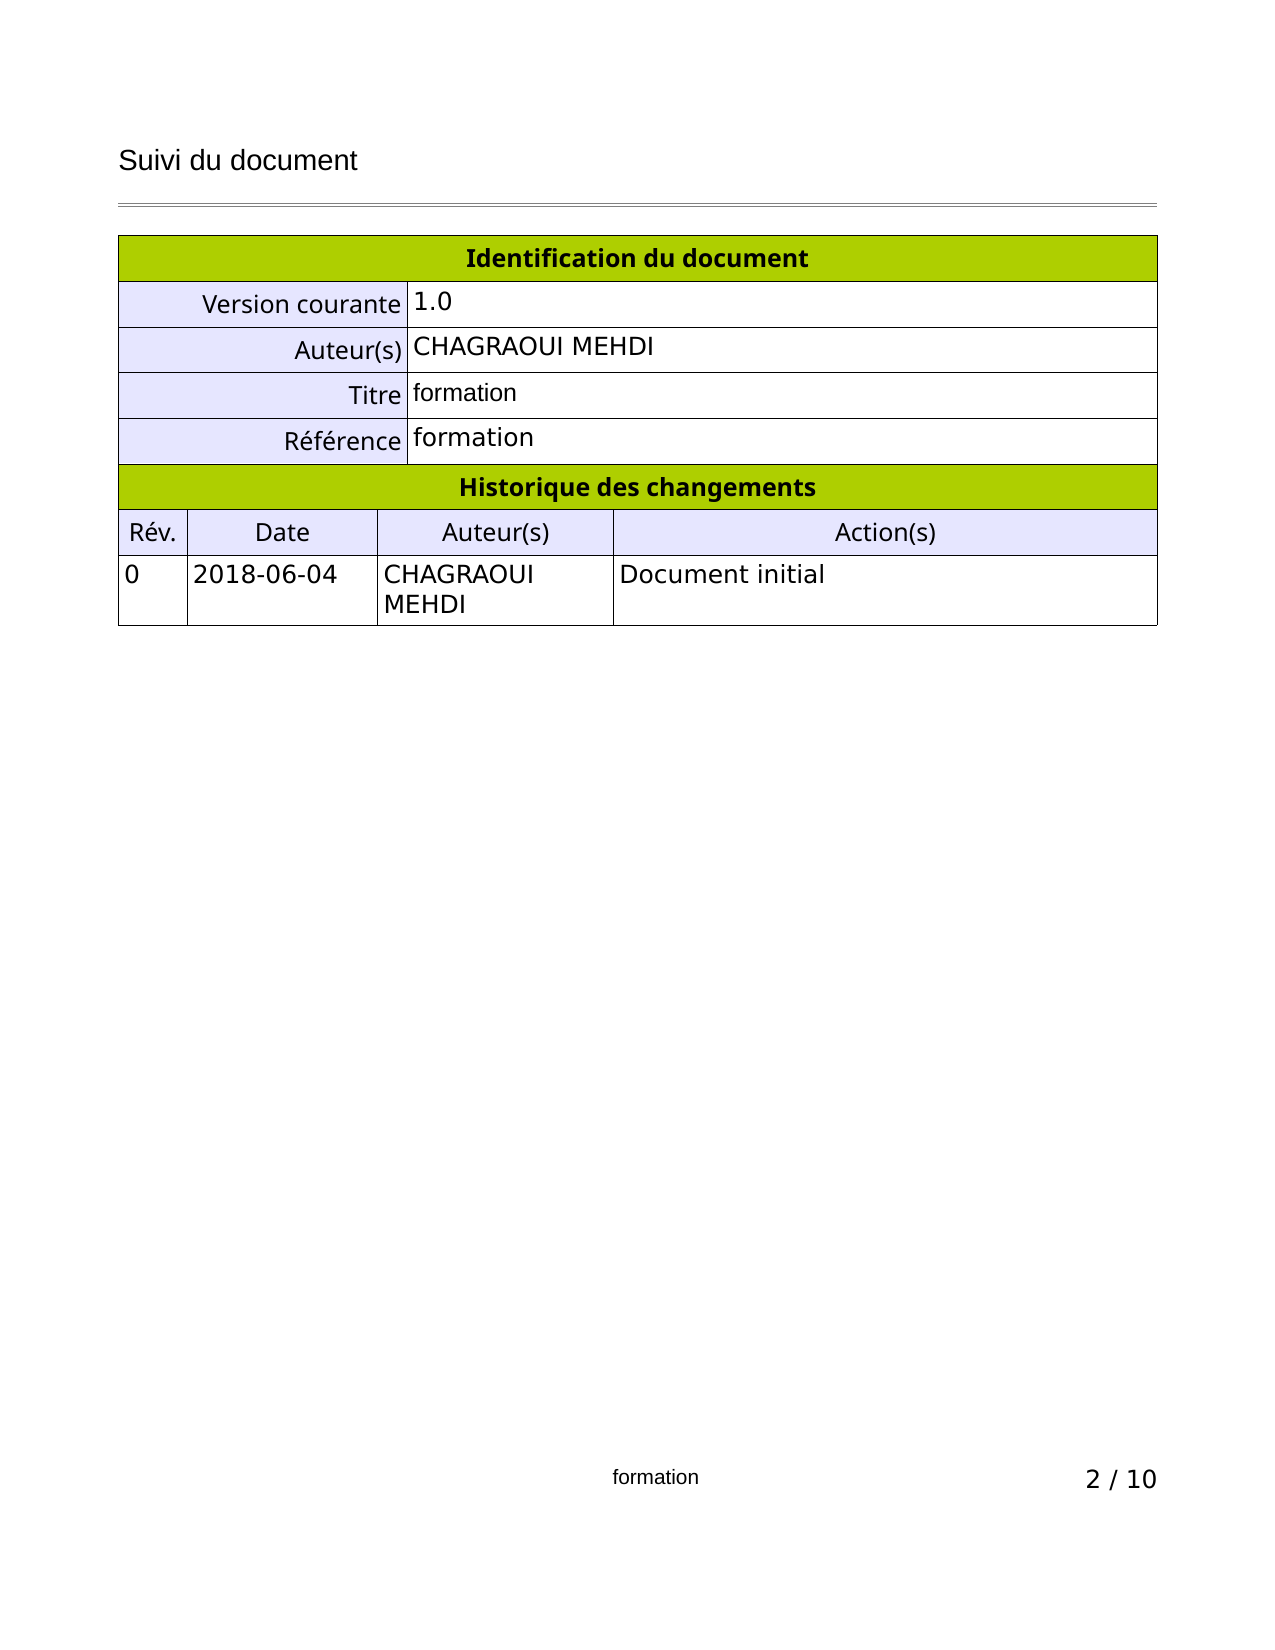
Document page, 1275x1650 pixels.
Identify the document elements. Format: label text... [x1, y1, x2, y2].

table_cell Document initial [614, 556, 1157, 625]
table_cell Rév. [119, 510, 187, 555]
subtitle Suivi du document [118, 143, 1157, 177]
table_header Identification du document [119, 236, 1157, 281]
table_cell Auteur(s) [378, 510, 613, 555]
table_cell 0 [119, 556, 187, 625]
table_cell Auteur(s) [119, 328, 407, 372]
table_cell Titre [119, 373, 407, 418]
table_cell formation [408, 419, 1157, 463]
table_cell Référence [119, 419, 407, 463]
table_cell 2018-06-04 [188, 556, 377, 625]
table_cell formation [408, 373, 1157, 418]
table_header Historique des changements [119, 465, 1157, 509]
table_cell CHAGRAOUI MEHDI [408, 328, 1157, 372]
table_cell Version courante [119, 282, 407, 327]
table_cell 1.0 [408, 282, 1157, 327]
table_cell Action(s) [614, 510, 1157, 555]
table_cell Date [188, 510, 377, 555]
table_cell CHAGRAOUI MEHDI [378, 556, 613, 625]
